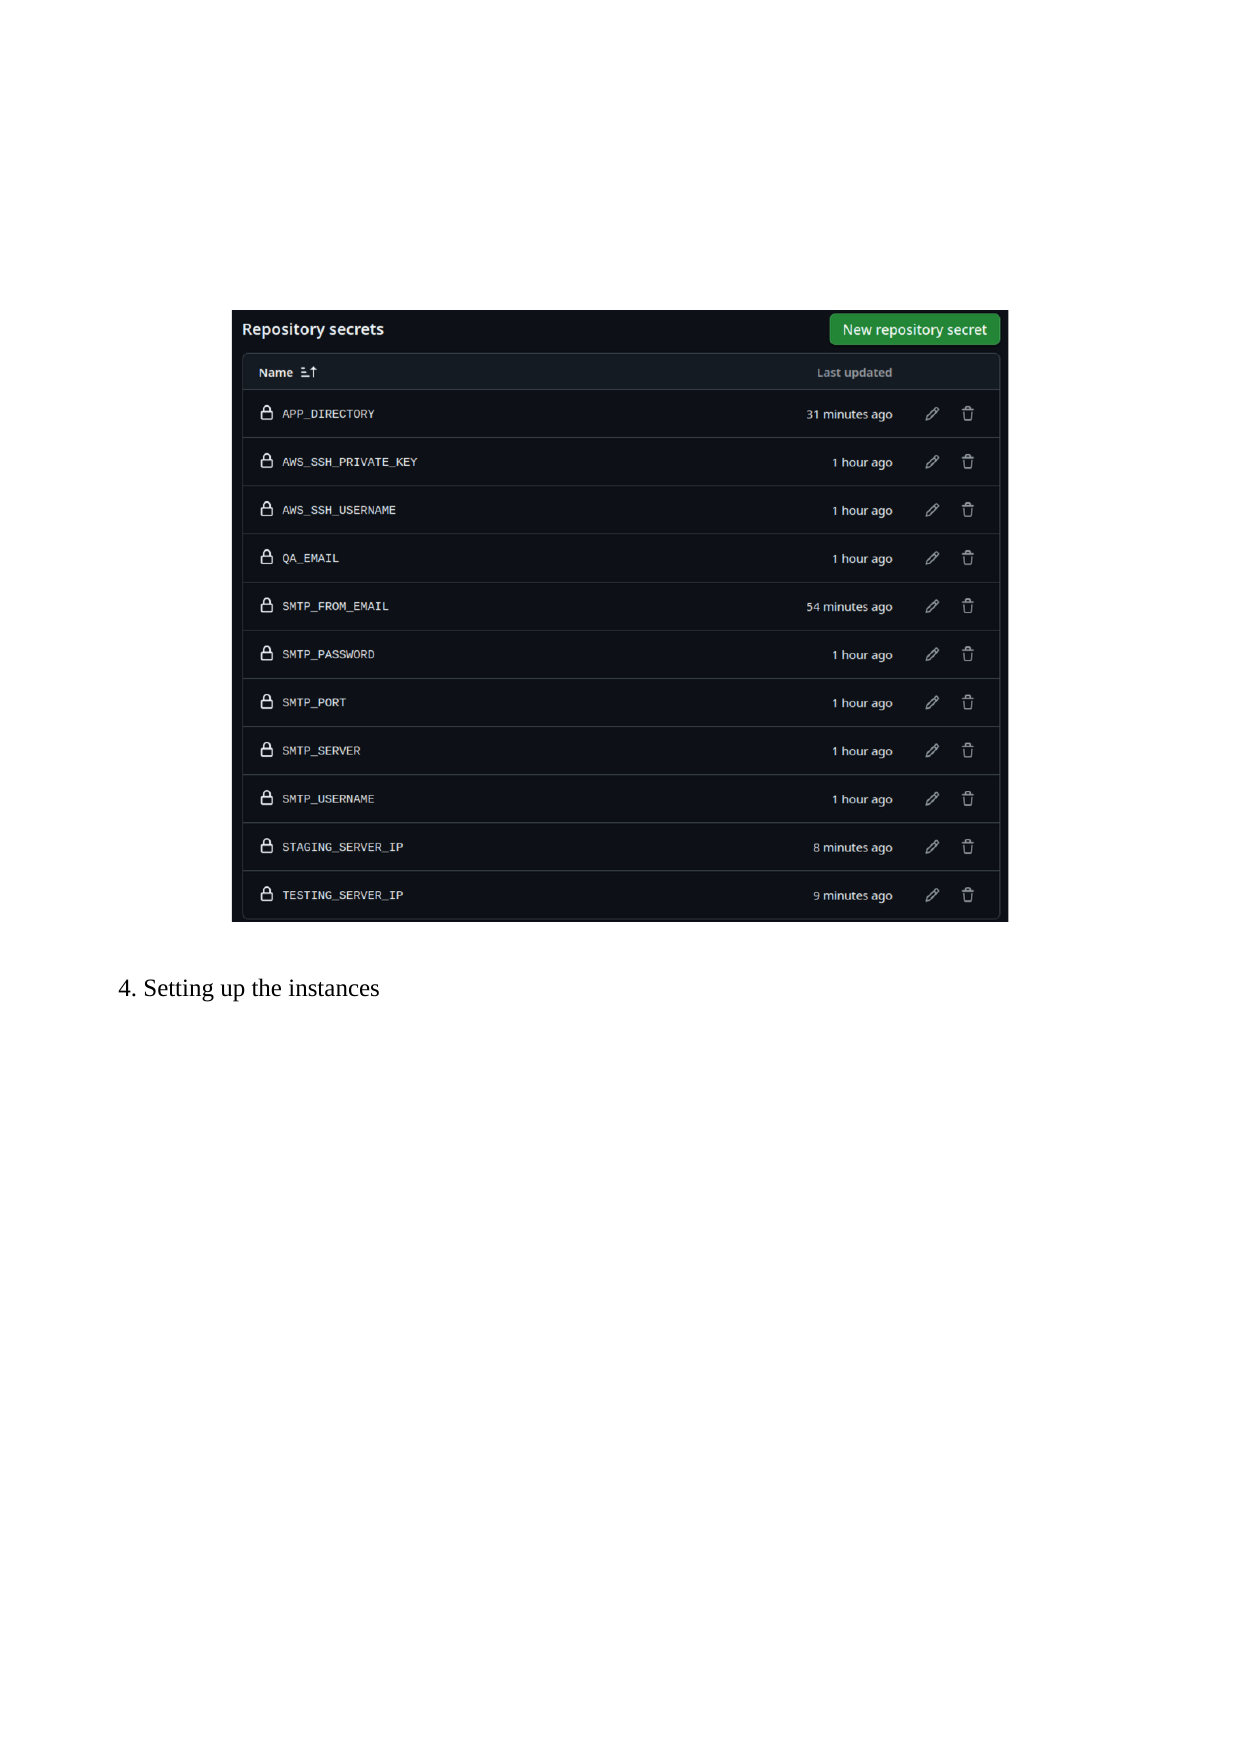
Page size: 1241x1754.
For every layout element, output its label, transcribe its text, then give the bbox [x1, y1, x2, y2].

text 4. Setting up the instances [118, 973, 1122, 1002]
picture [231, 310, 1009, 922]
